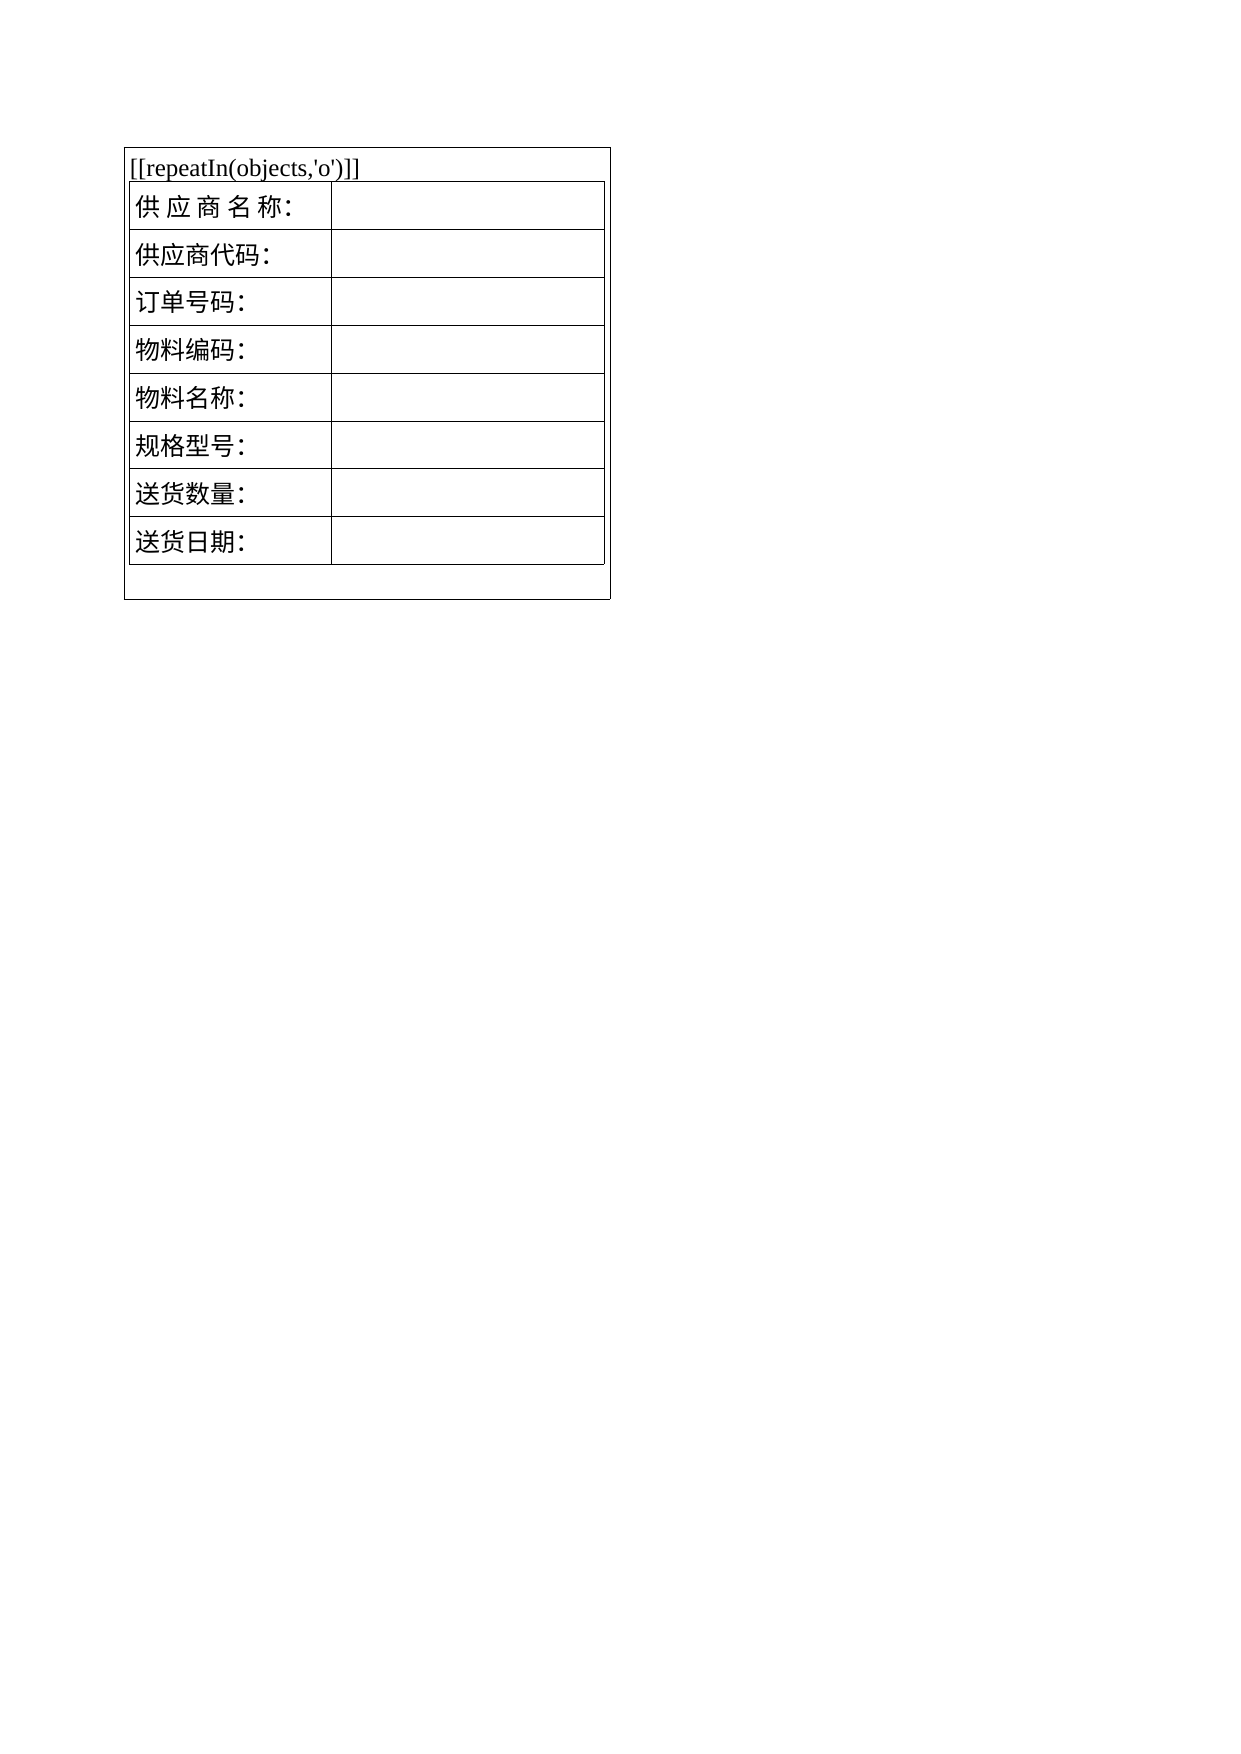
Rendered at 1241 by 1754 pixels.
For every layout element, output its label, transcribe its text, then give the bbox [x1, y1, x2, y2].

table_cell [332, 422, 604, 468]
table_header [[repeatIn(objects,'o')]] [125, 148, 610, 598]
table_cell 规格型号： [130, 422, 331, 468]
table_cell 物料编码： [130, 326, 331, 373]
table_cell [332, 517, 604, 564]
table_cell [332, 230, 604, 277]
table_cell [332, 326, 604, 373]
table_cell 供应商代码： [130, 230, 331, 277]
table_cell 送货日期： [130, 517, 331, 564]
table_cell [332, 278, 604, 325]
table_cell 订单号码： [130, 278, 331, 325]
table_cell 送货数量： [130, 469, 331, 516]
table_cell [332, 469, 604, 516]
table_header 供 应 商 名 称： [130, 182, 331, 229]
table_cell 物料名称： [130, 374, 331, 421]
table_header [332, 182, 604, 229]
table_cell [332, 374, 604, 421]
